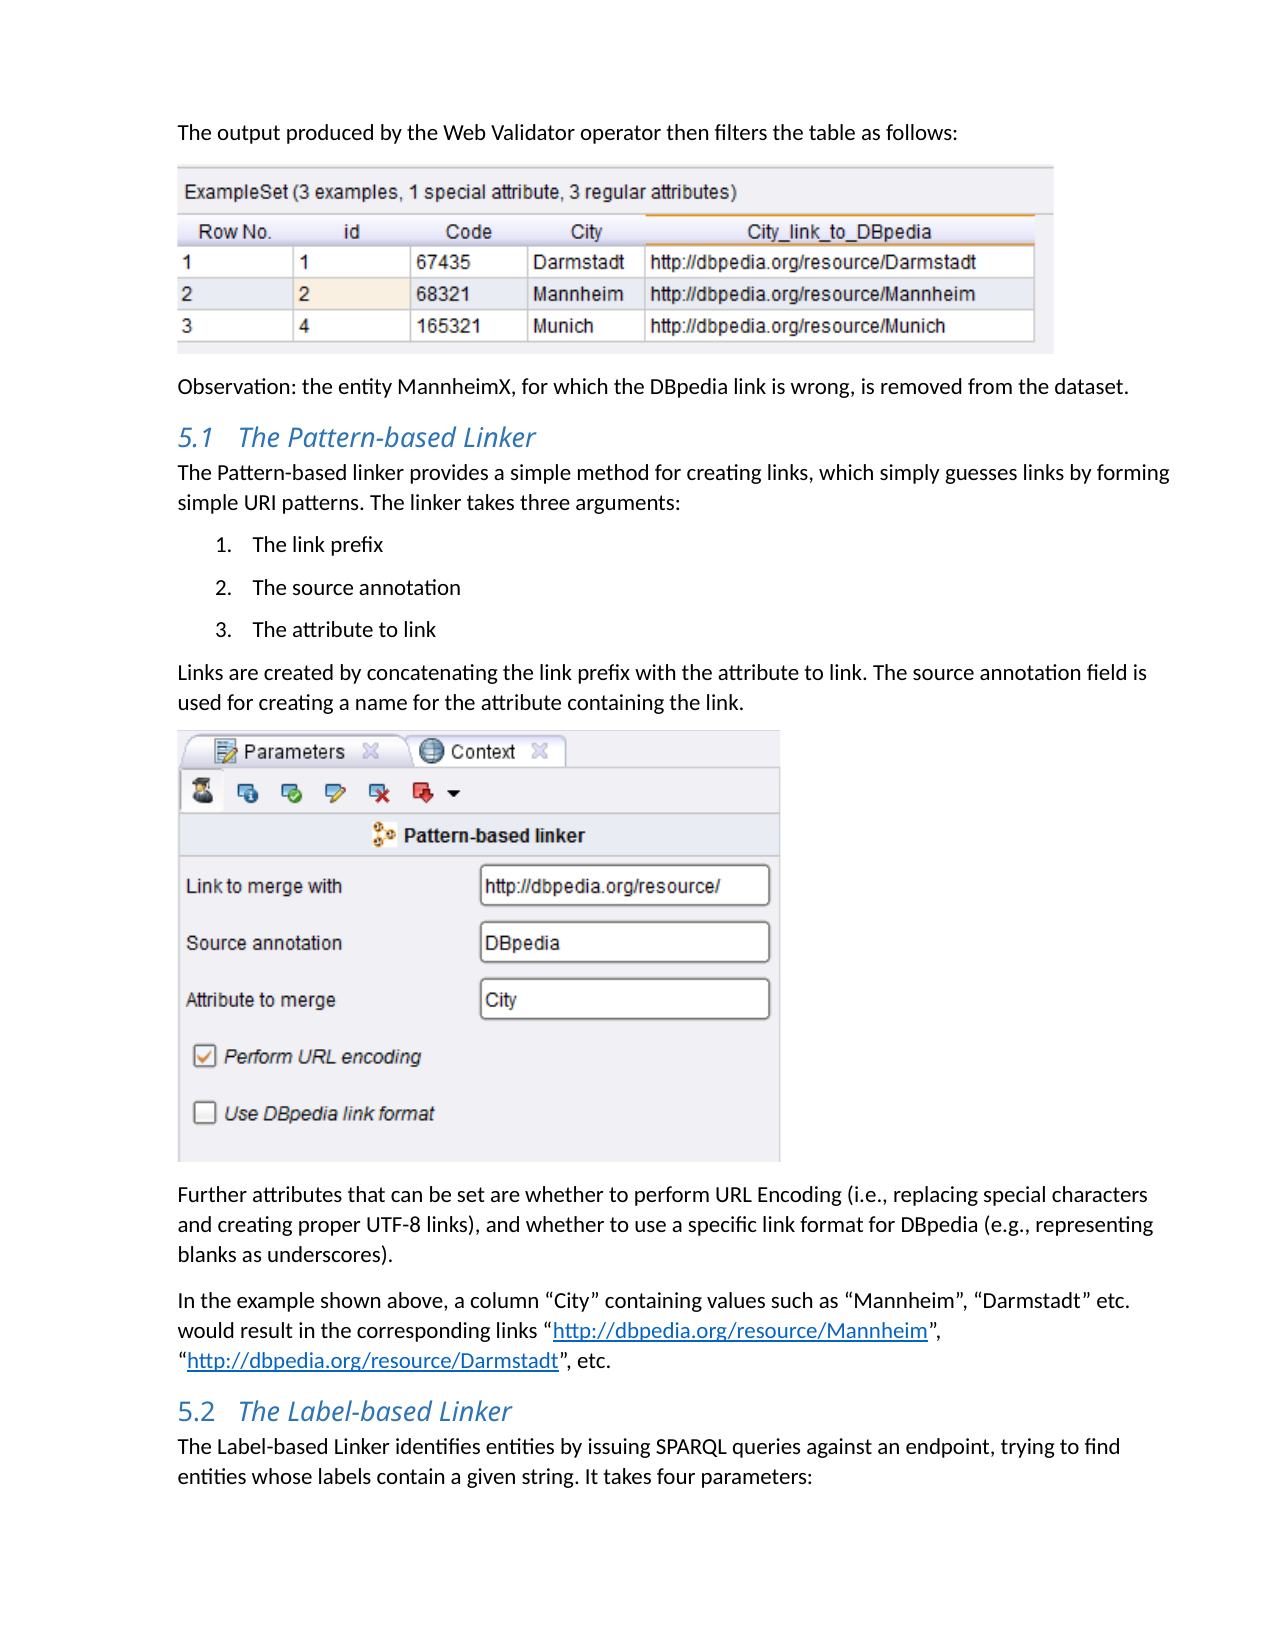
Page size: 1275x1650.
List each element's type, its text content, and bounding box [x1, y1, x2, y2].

text The output produced by the Web Validator operator then filters the table as follows: [177, 118, 1186, 146]
subtitle The Pattern-based Linker [177, 419, 1186, 456]
text Links are created by concatenating the link prefix with the attribute to link. The source annotation field is used for creating a name for the attribute containing the link. [177, 658, 1186, 716]
text In the example shown above, a column “City” containing values such as “Mannheim”, “Darmstadt” etc. would result in the corresponding links “http://dbpedia.org/resource/Mannheim”, “http://dbpedia.org/resource/Darmstadt”, etc. [177, 1286, 1186, 1374]
list The source annotation [215, 573, 1186, 601]
text Further attributes that can be set are whether to perform URL Encoding (i.e., replacing special characters and creating proper UTF-8 links), and whether to use a specific link format for DBpedia (e.g., representing blanks as underscores). [177, 1180, 1186, 1268]
text The Pattern-based linker provides a simple method for creating links, which simply guesses links by forming simple URI patterns. The linker takes three arguments: [177, 458, 1186, 516]
list The attribute to link [215, 615, 1186, 643]
list The link prefix [215, 531, 1186, 558]
text The Label-based Linker identifies entities by issuing SPARQL queries against an endpoint, trying to find entities whose labels contain a given string. It takes four parameters: [177, 1432, 1186, 1490]
subtitle The Label-based Linker [177, 1393, 1186, 1429]
text Observation: the entity MannheimX, for which the DBpedia link is wrong, is removed from the dataset. [177, 372, 1186, 400]
